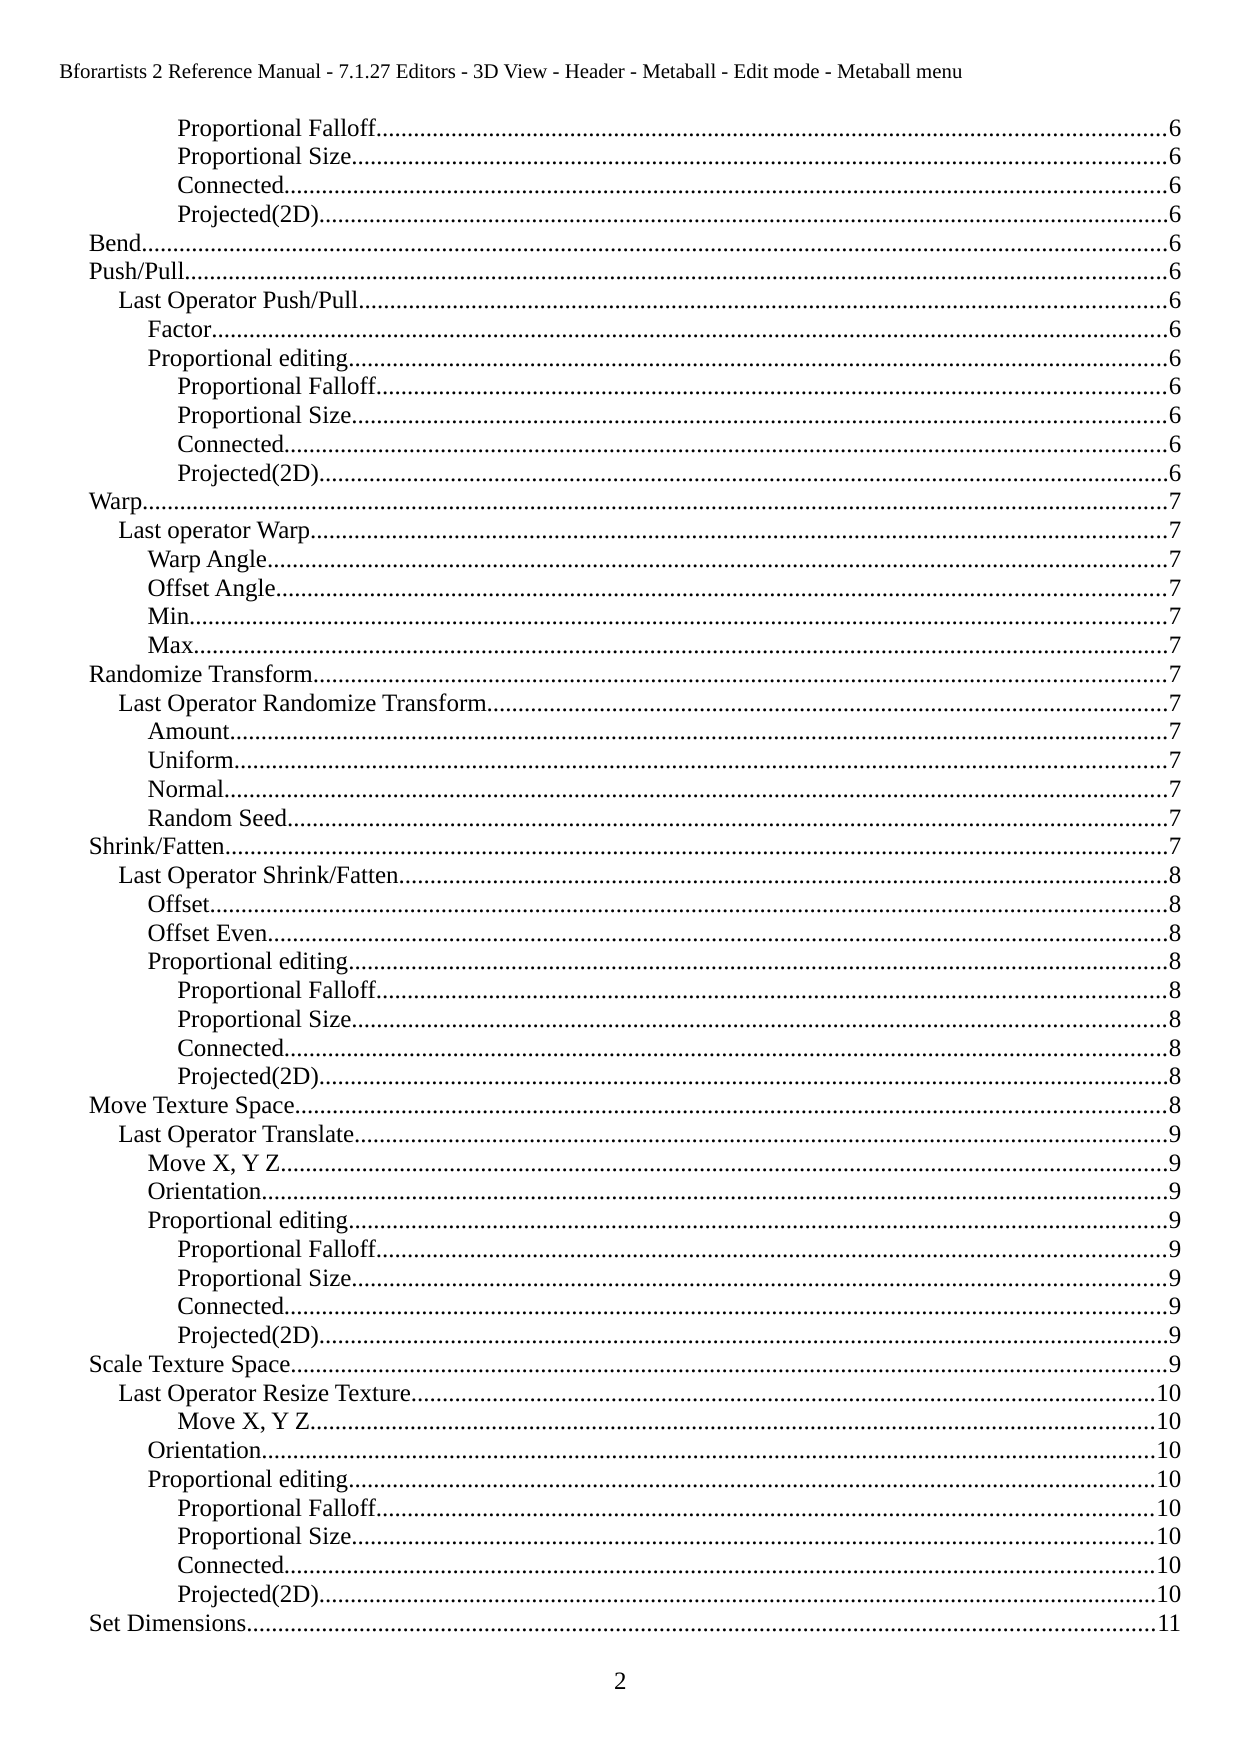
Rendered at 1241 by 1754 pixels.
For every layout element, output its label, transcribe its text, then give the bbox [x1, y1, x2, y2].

text Last Operator Push/Pull 6 [118, 285, 1181, 314]
text Push/Pull 6 [88, 256, 1181, 285]
text Last Operator Shrink/Fatten 8 [118, 860, 1181, 889]
text Proportional Falloff 6 [177, 371, 1181, 400]
text Projected(2D) 8 [177, 1061, 1181, 1090]
text Move X, Y Z 10 [177, 1406, 1181, 1435]
text Last Operator Resize Texture 10 [118, 1378, 1181, 1406]
text Random Seed 7 [147, 803, 1181, 831]
text Offset 8 [147, 889, 1181, 918]
text Connected 10 [177, 1550, 1181, 1579]
text Last Operator Translate 9 [118, 1119, 1181, 1148]
text Proportional editing 8 [147, 946, 1181, 975]
text Offset Even 8 [147, 918, 1181, 946]
text Connected 8 [177, 1033, 1181, 1061]
text Max 7 [147, 630, 1181, 659]
text Proportional editing 6 [147, 343, 1181, 371]
text Uniform 7 [147, 745, 1181, 774]
text Amount 7 [147, 716, 1181, 745]
text Orientation 10 [147, 1435, 1181, 1464]
text Projected(2D) 10 [177, 1579, 1181, 1608]
text Proportional Size 6 [177, 400, 1181, 429]
text Proportional Size 6 [177, 141, 1181, 170]
text Last Operator Randomize Transform 7 [118, 688, 1181, 716]
text Factor 6 [147, 314, 1181, 343]
text Proportional editing 10 [147, 1464, 1181, 1493]
text Connected 6 [177, 429, 1181, 458]
text Proportional Falloff 8 [177, 975, 1181, 1004]
text Proportional Falloff 9 [177, 1234, 1181, 1263]
text Proportional Size 8 [177, 1004, 1181, 1033]
text Bend 6 [88, 228, 1181, 256]
text Move Texture Space 8 [88, 1090, 1181, 1119]
text Warp 7 [88, 486, 1181, 515]
text Min 7 [147, 601, 1181, 630]
text Projected(2D) 9 [177, 1320, 1181, 1349]
text Connected 6 [177, 170, 1181, 199]
text Proportional Size 10 [177, 1521, 1181, 1550]
text Projected(2D) 6 [177, 199, 1181, 228]
text Orientation 9 [147, 1176, 1181, 1205]
text Shrink/Fatten 7 [88, 831, 1181, 860]
text Normal 7 [147, 774, 1181, 803]
text Proportional Size 9 [177, 1263, 1181, 1291]
text Projected(2D) 6 [177, 458, 1181, 486]
text Set Dimensions 11 [88, 1608, 1181, 1636]
text Proportional editing 9 [147, 1205, 1181, 1234]
text Move X, Y Z 9 [147, 1148, 1181, 1176]
text Offset Angle 7 [147, 573, 1181, 601]
text Scale Texture Space 9 [88, 1349, 1181, 1378]
text Warp Angle 7 [147, 544, 1181, 573]
text Proportional Falloff 6 [177, 113, 1181, 141]
text Last operator Warp 7 [118, 515, 1181, 544]
text Connected 9 [177, 1291, 1181, 1320]
text Proportional Falloff 10 [177, 1493, 1181, 1521]
text Randomize Transform 7 [88, 659, 1181, 688]
